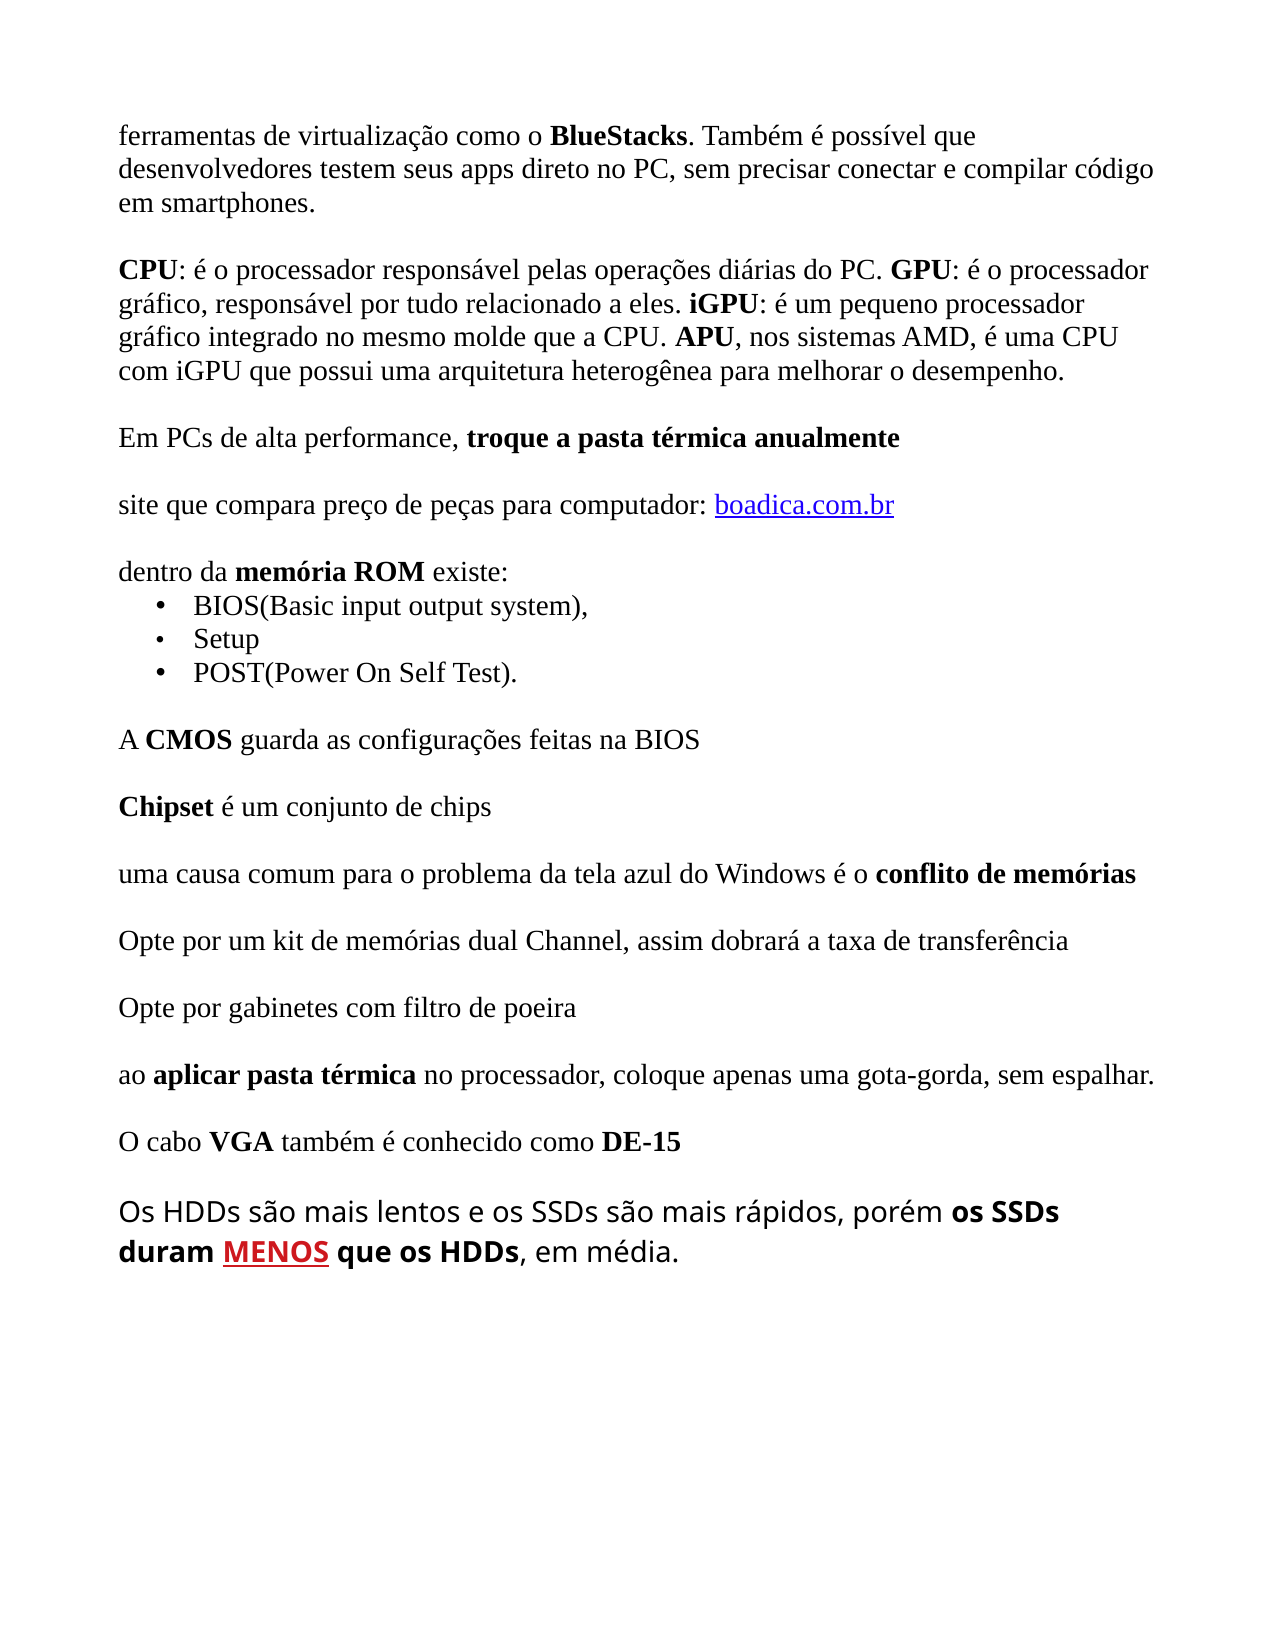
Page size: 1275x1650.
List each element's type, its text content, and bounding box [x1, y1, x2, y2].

text O cabo VGA também é conhecido como DE-15 [118, 1124, 1157, 1158]
list Setup [156, 621, 1157, 655]
text A CMOS guarda as configurações feitas na BIOS Chipset é um conjunto de chips uma causa comum para o problema da tela azul do Windows é o conflito de memórias Opte por um kit de memórias dual Channel, assim dobrará a taxa de transferência Opte por gabinetes com filtro de poeira ao aplicar pasta térmica no processador, coloque apenas uma gota-gorda, sem espalhar. [118, 688, 1157, 1091]
text Os HDDs são mais lentos e os SSDs são mais rápidos, porém os SSDs duram MENOS que os HDDs, em média. [118, 1192, 1157, 1271]
list BIOS(Basic input output system), [156, 588, 1157, 621]
list POST(Power On Self Test). [156, 655, 1157, 688]
text ferramentas de virtualização como o BlueStacks. Também é possível que desenvolvedores testem seus apps direto no PC, sem precisar conectar e compilar código em smartphones. CPU: é o processador responsável pelas operações diárias do PC. GPU: é o processador gráfico, responsável por tudo relacionado a eles. iGPU: é um pequeno processador gráfico integrado no mesmo molde que a CPU. APU, nos sistemas AMD, é uma CPU com iGPU que possui uma arquitetura heterogênea para melhorar o desempenho. Em PCs de alta performance, troque a pasta térmica anualmente site que compara preço de peças para computador: boadica.com.br dentro da memória ROM existe: [118, 118, 1157, 588]
